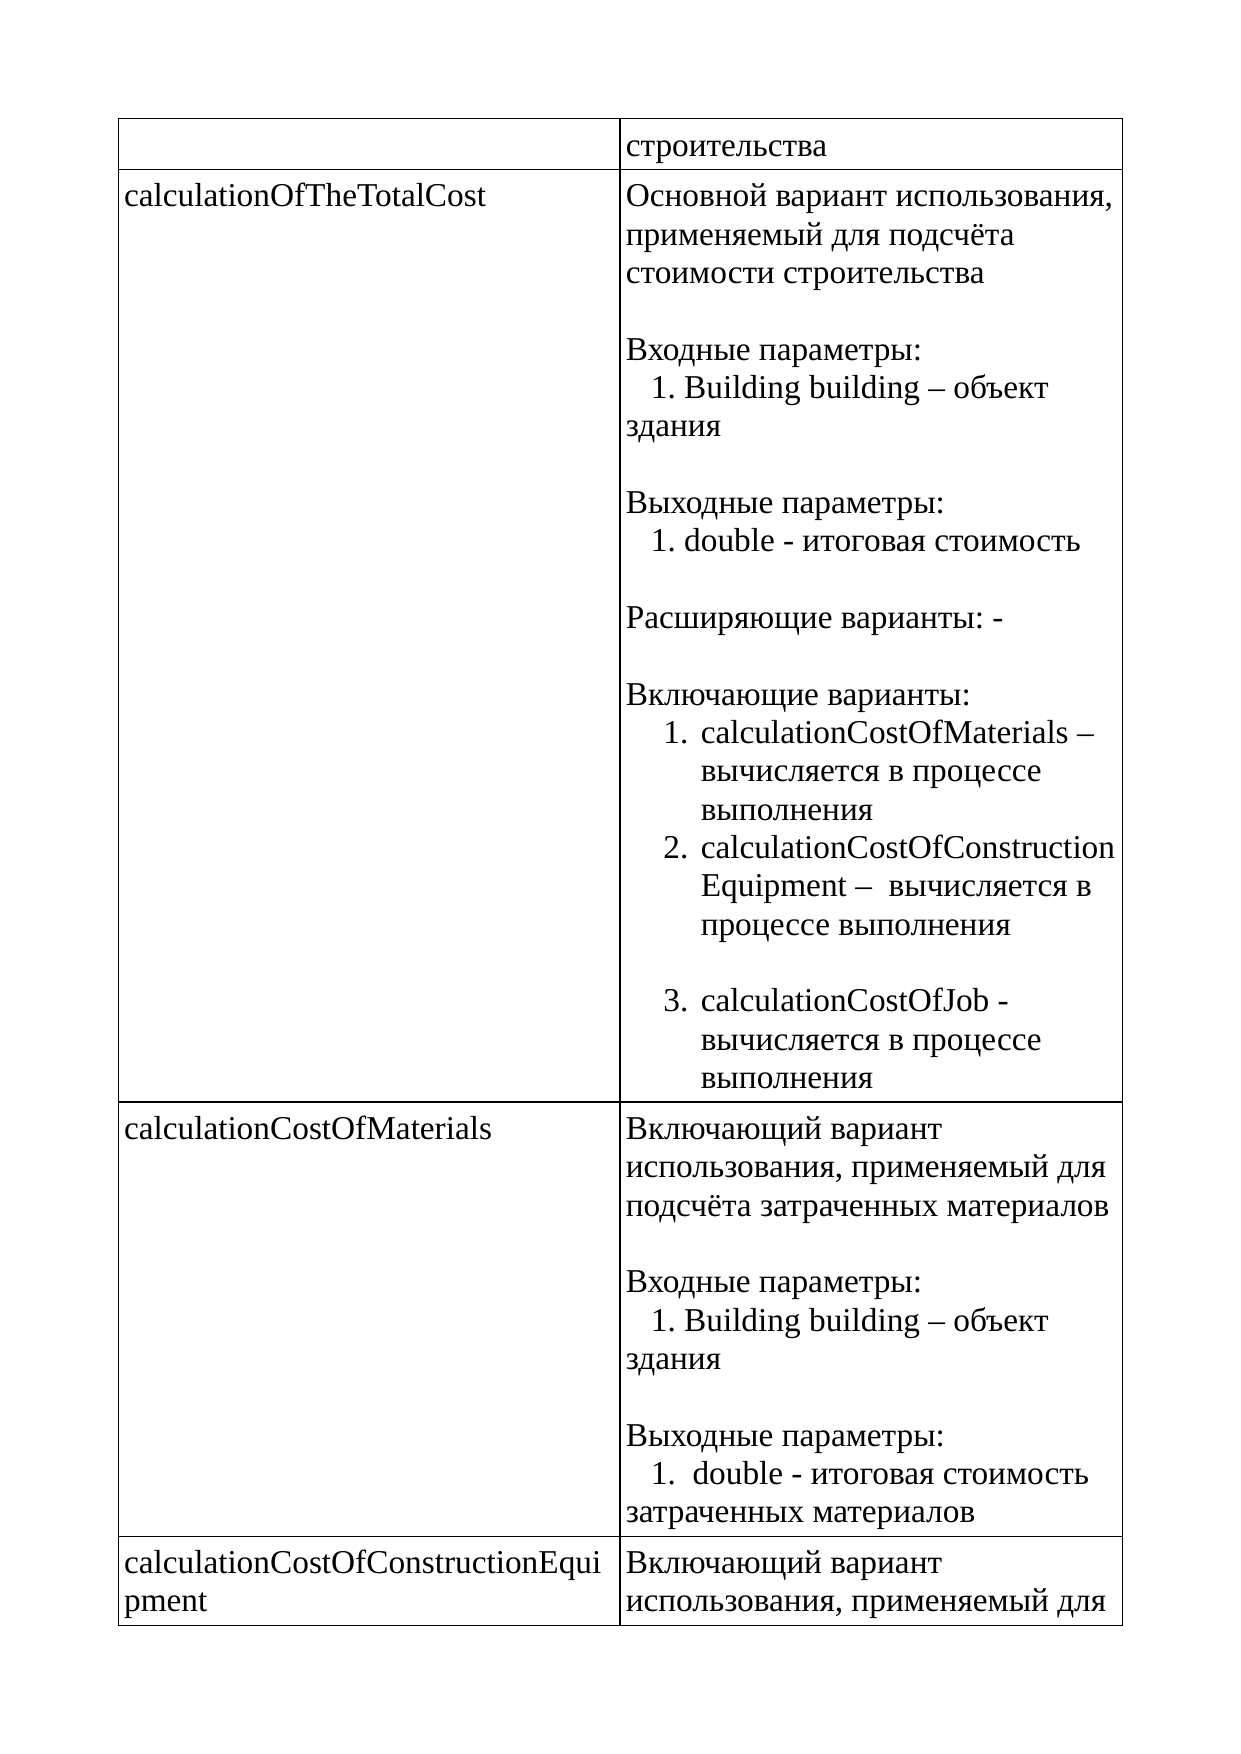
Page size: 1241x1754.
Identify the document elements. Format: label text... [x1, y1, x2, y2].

table_cell calculationCostOfConstructionEquipment [119, 1537, 619, 1625]
table_cell calculationOfTheTotalCost [119, 170, 619, 1101]
table_cell Основной вариант использования, применяемый для подсчёта стоимости строительства Входные параметры: 1. Building building – объект здания Выходные параметры: 1. double - итоговая стоимость Расширяющие варианты: - Включающие варианты: calculationCostOfMaterials – вычисляется в процессе выполнения calculationCostOfConstructionEquipment – вычисляется в процессе выполнения calculationCostOfJob -вычисляется в процессе выполнения [621, 170, 1122, 1101]
table_cell строительства [621, 119, 1122, 169]
table_cell calculationCostOfMaterials [119, 1103, 619, 1536]
table_cell Включающий вариант использования, применяемый для [621, 1537, 1122, 1625]
table_cell Включающий вариант использования, применяемый для подсчёта затраченных материалов Входные параметры: 1. Building building – объект здания Выходные параметры: 1. double - итоговая стоимость затраченных материалов [621, 1103, 1122, 1536]
table_cell [119, 119, 619, 169]
